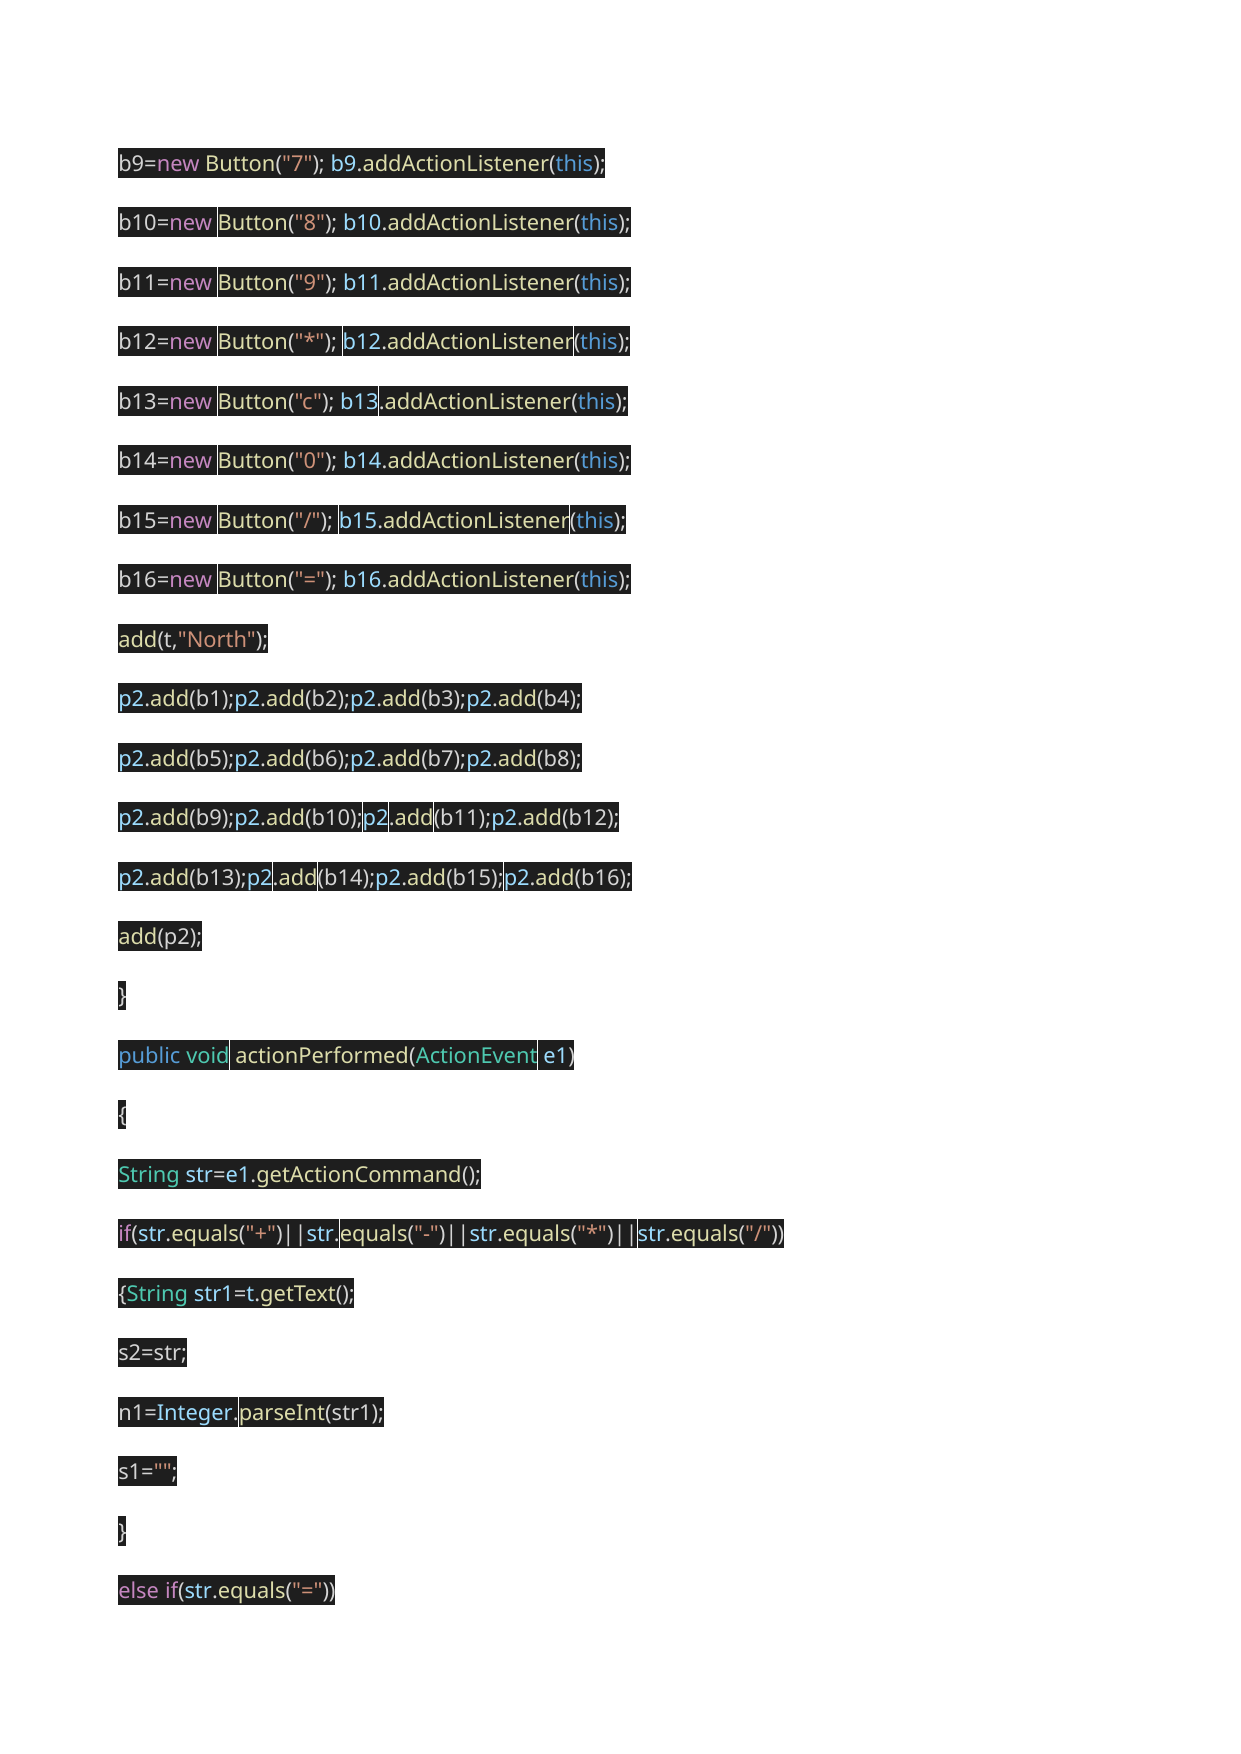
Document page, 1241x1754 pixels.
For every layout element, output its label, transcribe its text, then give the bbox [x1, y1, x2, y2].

text { [118, 1099, 1122, 1129]
text b11=new Button("9"); b11.addActionListener(this); [118, 267, 1122, 297]
text b16=new Button("="); b16.addActionListener(this); [118, 564, 1122, 594]
text b14=new Button("0"); b14.addActionListener(this); [118, 445, 1122, 475]
text b13=new Button("c"); b13.addActionListener(this); [118, 386, 1122, 416]
text b10=new Button("8"); b10.addActionListener(this); [118, 207, 1122, 237]
text public void actionPerformed(ActionEvent e1) [118, 1040, 1122, 1070]
text p2.add(b1);p2.add(b2);p2.add(b3);p2.add(b4); [118, 683, 1122, 713]
text b15=new Button("/"); b15.addActionListener(this); [118, 505, 1122, 534]
text } [118, 981, 1122, 1010]
text s2=str; [118, 1337, 1122, 1367]
text String str=e1.getActionCommand(); [118, 1159, 1122, 1189]
text n1=Integer.parseInt(str1); [118, 1397, 1122, 1427]
text b9=new Button("7"); b9.addActionListener(this); [118, 148, 1122, 178]
text p2.add(b5);p2.add(b6);p2.add(b7);p2.add(b8); [118, 743, 1122, 772]
text if(str.equals("+")||str.equals("-")||str.equals("*")||str.equals("/")) [118, 1218, 1122, 1248]
text s1=""; [118, 1456, 1122, 1486]
text } [118, 1516, 1122, 1546]
text b12=new Button("*"); b12.addActionListener(this); [118, 326, 1122, 356]
text {String str1=t.getText(); [118, 1278, 1122, 1308]
text else if(str.equals("=")) [118, 1575, 1122, 1605]
text add(t,"North"); [118, 624, 1122, 653]
text p2.add(b13);p2.add(b14);p2.add(b15);p2.add(b16); [118, 862, 1122, 891]
text add(p2); [118, 921, 1122, 951]
text p2.add(b9);p2.add(b10);p2.add(b11);p2.add(b12); [118, 802, 1122, 832]
